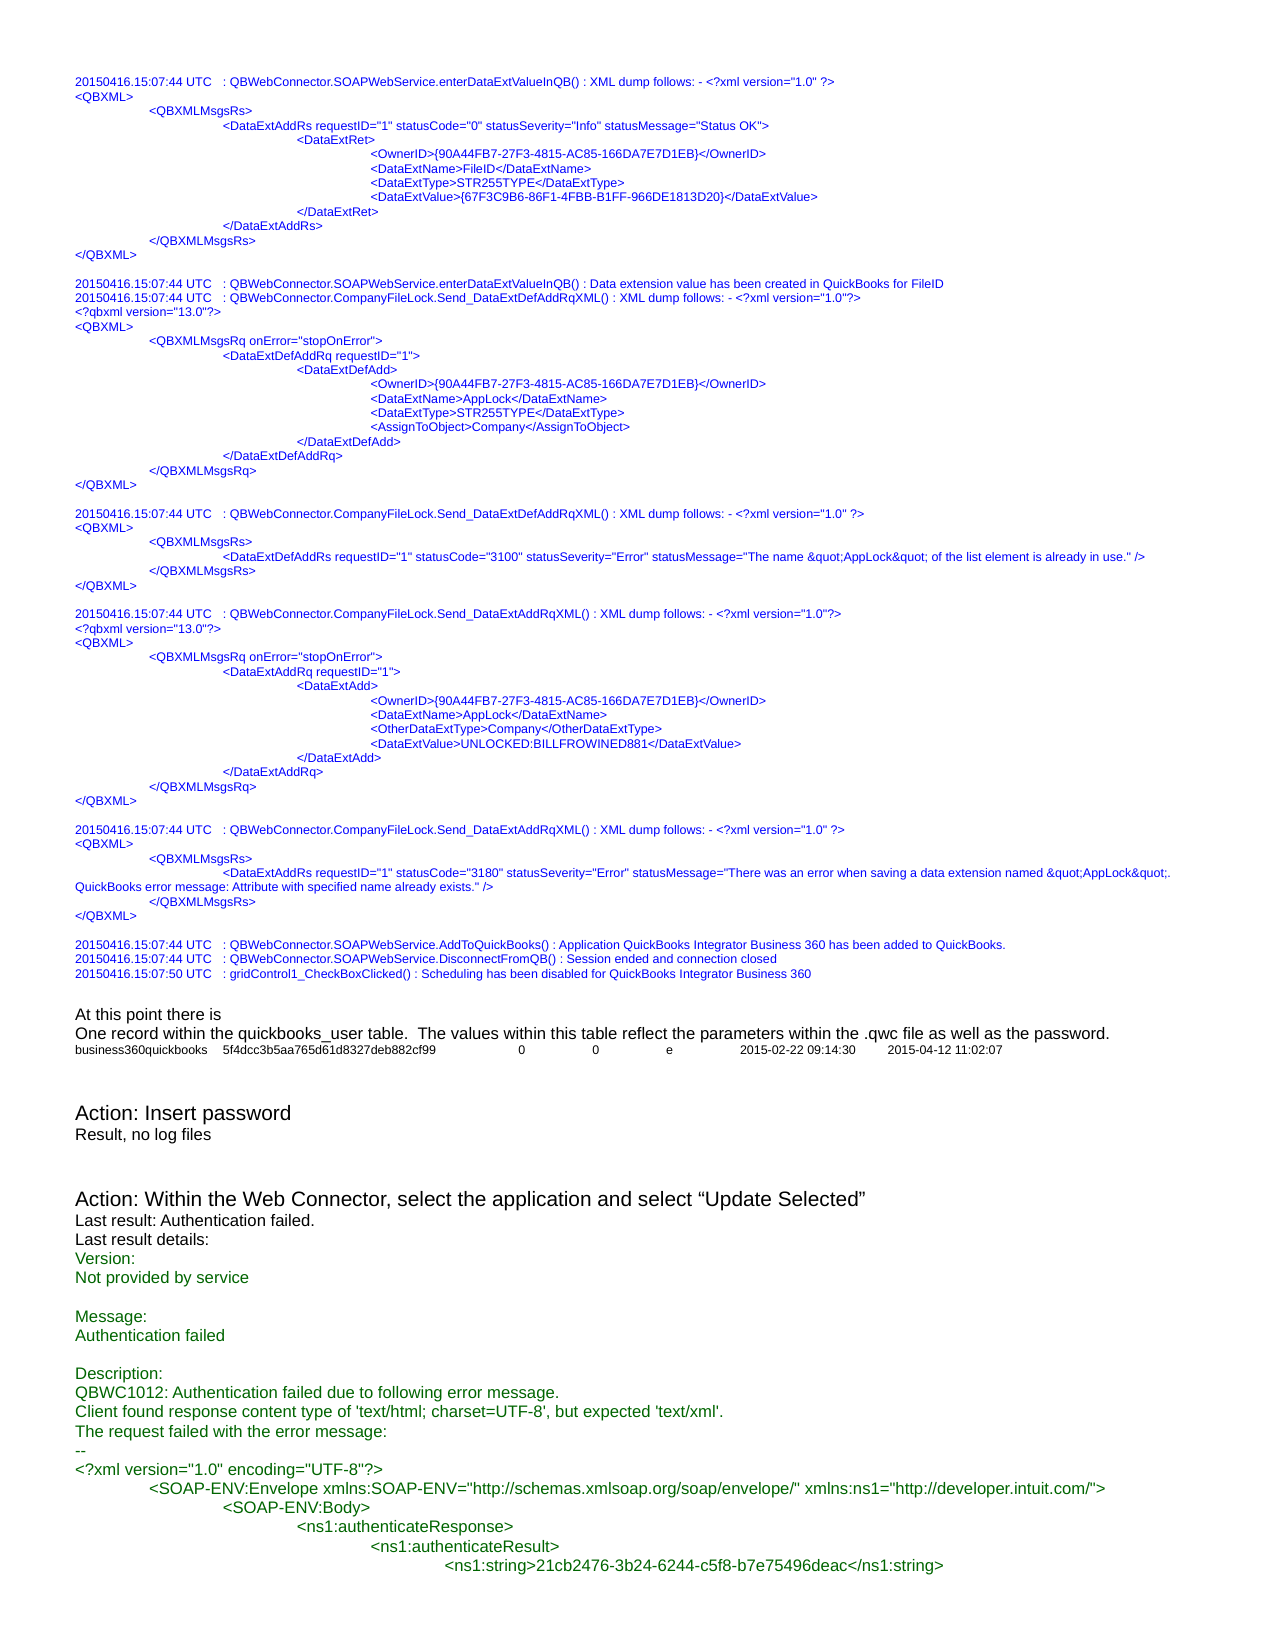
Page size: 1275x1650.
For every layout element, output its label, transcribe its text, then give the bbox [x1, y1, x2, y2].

text Result, no log files [75, 1124, 1201, 1143]
text <QBXMLMsgsRs> [75, 104, 1201, 118]
text <DataExtDefAddRq requestID="1"> [75, 348, 1201, 362]
text 20150416.15:07:44 UTC : QBWebConnector.CompanyFileLock.Send_DataExtAddRqXML() : XML dump follows: - <?xml version="1.0" ?> [75, 822, 1201, 837]
text 20150416.15:07:44 UTC : QBWebConnector.CompanyFileLock.Send_DataExtDefAddRqXML() : XML dump follows: - <?xml version="1.0" ?> [75, 506, 1201, 521]
text <QBXML> [75, 636, 1201, 650]
text </QBXMLMsgsRs> [75, 233, 1201, 247]
text <QBXML> [75, 89, 1201, 104]
text </QBXML> [75, 477, 1201, 492]
text <?xml version="1.0" encoding="UTF-8"?> [75, 1460, 1201, 1479]
text <ns1:authenticateResponse> [75, 1517, 1201, 1536]
text </DataExtAddRq> [75, 765, 1201, 779]
text <DataExtName>FileID</DataExtName> [75, 161, 1201, 176]
text <QBXMLMsgsRs> [75, 851, 1201, 866]
text </QBXMLMsgsRq> [75, 779, 1201, 794]
text </DataExtAdd> [75, 751, 1201, 765]
text <DataExtDefAddRs requestID="1" statusCode="3100" statusSeverity="Error" statusMessage="The name &quot;AppLock&quot; of the list element is already in use." /> [75, 549, 1201, 564]
text <AssignToObject>Company</AssignToObject> [75, 420, 1201, 434]
text <QBXMLMsgsRq onError="stopOnError"> [75, 650, 1201, 664]
text Client found response content type of 'text/html; charset=UTF-8', but expected 'text/xml'. [75, 1402, 1201, 1421]
text <OtherDataExtType>Company</OtherDataExtType> [75, 722, 1201, 736]
text Description: [75, 1364, 1201, 1383]
text <QBXML> [75, 319, 1201, 334]
text Version: [75, 1249, 1201, 1268]
text </DataExtDefAdd> [75, 434, 1201, 449]
text <DataExtValue>{67F3C9B6-86F1-4FBB-B1FF-966DE1813D20}</DataExtValue> [75, 190, 1201, 204]
text business360quickbooks 5f4dcc3b5aa765d61d8327deb882cf99 0 0 e 2015-02-22 09:14:30 2015-04-12 11:02:07 [75, 1043, 1201, 1057]
text 20150416.15:07:50 UTC : gridControl1_CheckBoxClicked() : Scheduling has been disabled for QuickBooks Integrator Business 360 [75, 966, 1201, 981]
text <DataExtValue>UNLOCKED:BILLFROWINED881</DataExtValue> [75, 736, 1201, 751]
text Action: Within the Web Connector, select the application and select “Update Selected” [75, 1187, 1201, 1211]
text At this point there is [75, 1004, 1201, 1024]
text <OwnerID>{90A44FB7-27F3-4815-AC85-166DA7E7D1EB}</OwnerID> [75, 377, 1201, 391]
text The request failed with the error message: [75, 1421, 1201, 1441]
text Authentication failed [75, 1326, 1201, 1345]
text <DataExtAddRs requestID="1" statusCode="3180" statusSeverity="Error" statusMessage="There was an error when saving a data extension named &quot;AppLock&quot;. QuickBooks error message: Attribute with specified name already exists." /> [75, 866, 1201, 894]
text </DataExtRet> [75, 204, 1201, 219]
text -- [75, 1441, 1201, 1460]
text <DataExtRet> [75, 132, 1201, 147]
text <ns1:string>21cb2476-3b24-6244-c5f8-b7e75496deac</ns1:string> [75, 1556, 1201, 1575]
text </QBXMLMsgsRs> [75, 564, 1201, 578]
text <ns1:authenticateResult> [75, 1536, 1201, 1556]
text Last result: Authentication failed. [75, 1211, 1201, 1230]
text </QBXML> [75, 909, 1201, 923]
text <SOAP-ENV:Envelope xmlns:SOAP-ENV="http://schemas.xmlsoap.org/soap/envelope/" xmlns:ns1="http://developer.intuit.com/"> [75, 1479, 1201, 1498]
text </DataExtDefAddRq> [75, 449, 1201, 463]
text One record within the quickbooks_user table. The values within this table reflect the parameters within the .qwc file as well as the password. [75, 1024, 1201, 1043]
text <DataExtType>STR255TYPE</DataExtType> [75, 406, 1201, 420]
text <QBXMLMsgsRq onError="stopOnError"> [75, 334, 1201, 348]
text <?qbxml version="13.0"?> [75, 621, 1201, 636]
text Not provided by service [75, 1268, 1201, 1287]
text <QBXMLMsgsRs> [75, 535, 1201, 549]
text <DataExtDefAdd> [75, 362, 1201, 377]
text 20150416.15:07:44 UTC : QBWebConnector.SOAPWebService.enterDataExtValueInQB() : Data extension value has been created in QuickBooks for FileID [75, 276, 1201, 291]
text </QBXML> [75, 578, 1201, 592]
text </QBXML> [75, 247, 1201, 262]
text QBWC1012: Authentication failed due to following error message. [75, 1383, 1201, 1402]
text <QBXML> [75, 521, 1201, 535]
text <DataExtAddRq requestID="1"> [75, 664, 1201, 679]
text Message: [75, 1306, 1201, 1326]
text <DataExtAdd> [75, 679, 1201, 693]
text <OwnerID>{90A44FB7-27F3-4815-AC85-166DA7E7D1EB}</OwnerID> [75, 693, 1201, 707]
text </QBXMLMsgsRs> [75, 894, 1201, 909]
text <DataExtAddRs requestID="1" statusCode="0" statusSeverity="Info" statusMessage="Status OK"> [75, 118, 1201, 132]
text 20150416.15:07:44 UTC : QBWebConnector.CompanyFileLock.Send_DataExtDefAddRqXML() : XML dump follows: - <?xml version="1.0"?> [75, 291, 1201, 305]
text 20150416.15:07:44 UTC : QBWebConnector.SOAPWebService.DisconnectFromQB() : Session ended and connection closed [75, 952, 1201, 966]
text <DataExtType>STR255TYPE</DataExtType> [75, 176, 1201, 190]
text <?qbxml version="13.0"?> [75, 305, 1201, 319]
text </DataExtAddRs> [75, 219, 1201, 233]
text 20150416.15:07:44 UTC : QBWebConnector.SOAPWebService.enterDataExtValueInQB() : XML dump follows: - <?xml version="1.0" ?> [75, 75, 1201, 89]
text </QBXMLMsgsRq> [75, 463, 1201, 477]
text <OwnerID>{90A44FB7-27F3-4815-AC85-166DA7E7D1EB}</OwnerID> [75, 147, 1201, 161]
text Last result details: [75, 1230, 1201, 1249]
text <QBXML> [75, 837, 1201, 851]
text 20150416.15:07:44 UTC : QBWebConnector.SOAPWebService.AddToQuickBooks() : Application QuickBooks Integrator Business 360 has been added to QuickBooks. [75, 937, 1201, 952]
text </QBXML> [75, 794, 1201, 808]
text Action: Insert password [75, 1100, 1201, 1124]
text <SOAP-ENV:Body> [75, 1498, 1201, 1517]
text <DataExtName>AppLock</DataExtName> [75, 707, 1201, 722]
text 20150416.15:07:44 UTC : QBWebConnector.CompanyFileLock.Send_DataExtAddRqXML() : XML dump follows: - <?xml version="1.0"?> [75, 607, 1201, 621]
text <DataExtName>AppLock</DataExtName> [75, 391, 1201, 406]
